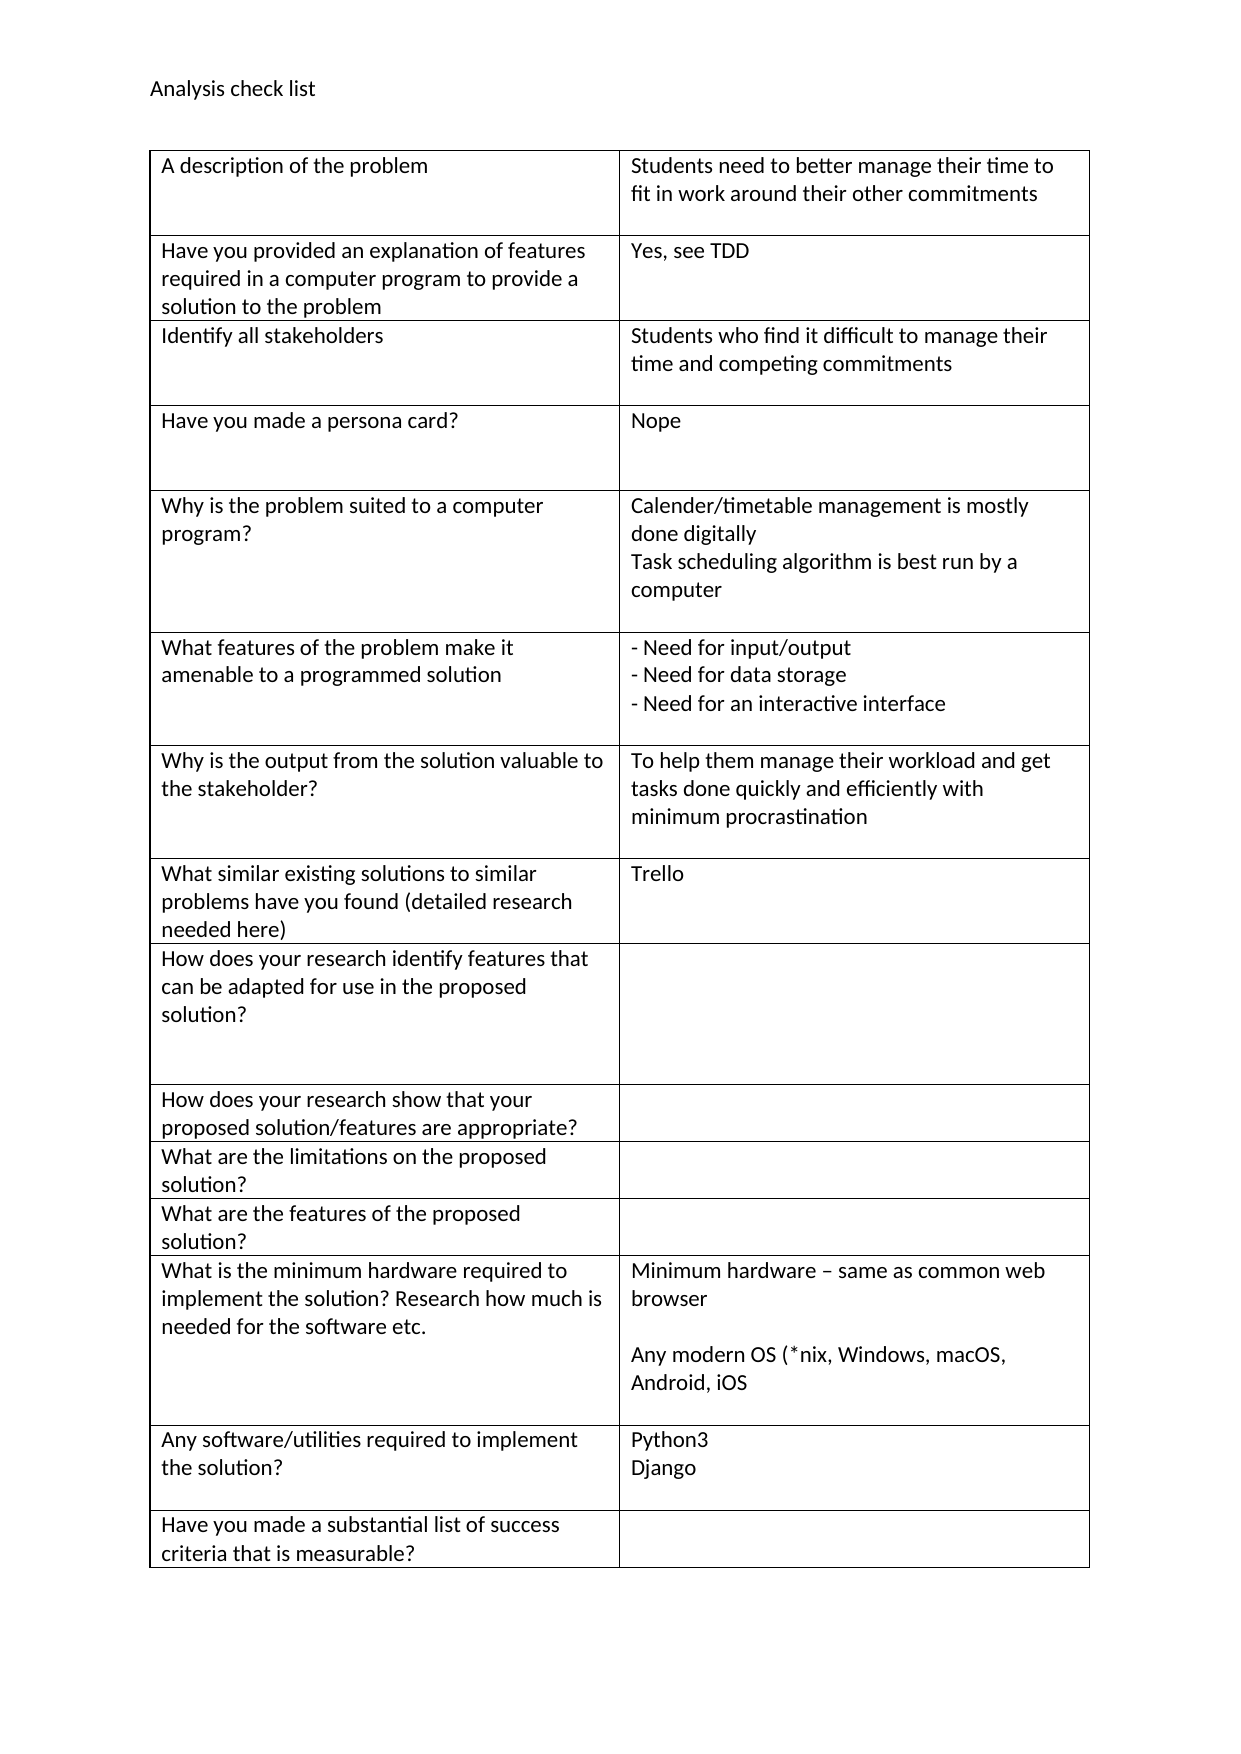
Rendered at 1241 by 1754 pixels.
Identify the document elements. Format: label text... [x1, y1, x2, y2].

table_cell Why is the output from the solution valuable to the stakeholder? [151, 746, 619, 858]
table_cell Identify all stakeholders [151, 321, 619, 405]
table_cell Minimum hardware – same as common web browser Any modern OS (*nix, Windows, macOS, Android, iOS [620, 1256, 1089, 1424]
table_cell Calender/timetable management is mostly done digitally Task scheduling algorithm is best run by a computer [620, 491, 1089, 632]
table_header Students need to better manage their time to fit in work around their other commitments [620, 151, 1089, 235]
table_cell Have you made a persona card? [151, 406, 619, 490]
table_cell What features of the problem make it amenable to a programmed solution [151, 633, 619, 745]
table_header A description of the problem [151, 151, 619, 235]
table_cell [620, 1511, 1089, 1567]
table_cell - Need for input/output - Need for data storage - Need for an interactive interface [620, 633, 1089, 745]
table_cell Any software/utilities required to implement the solution? [151, 1426, 619, 1509]
table_cell [620, 1199, 1089, 1255]
table_cell How does your research show that your proposed solution/features are appropriate? [151, 1085, 619, 1141]
table_cell What similar existing solutions to similar problems have you found (detailed research needed here) [151, 859, 619, 943]
table_cell Trello [620, 859, 1089, 943]
table_cell [620, 1085, 1089, 1141]
table_cell What are the features of the proposed solution? [151, 1199, 619, 1255]
table_cell Nope [620, 406, 1089, 490]
table_cell Python3 Django [620, 1426, 1089, 1509]
table_cell To help them manage their workload and get tasks done quickly and efficiently with minimum procrastination [620, 746, 1089, 858]
table_cell Students who find it difficult to manage their time and competing commitments [620, 321, 1089, 405]
table_cell [620, 1142, 1089, 1198]
table_cell [620, 944, 1089, 1084]
table_cell Yes, see TDD [620, 236, 1089, 320]
table_cell What is the minimum hardware required to implement the solution? Research how much is needed for the software etc. [151, 1256, 619, 1424]
table_cell Have you provided an explanation of features required in a computer program to provide a solution to the problem [151, 236, 619, 320]
table_cell Have you made a substantial list of success criteria that is measurable? [151, 1511, 619, 1567]
table_cell Why is the problem suited to a computer program? [151, 491, 619, 632]
table_cell How does your research identify features that can be adapted for use in the proposed solution? [151, 944, 619, 1084]
table_cell What are the limitations on the proposed solution? [151, 1142, 619, 1198]
